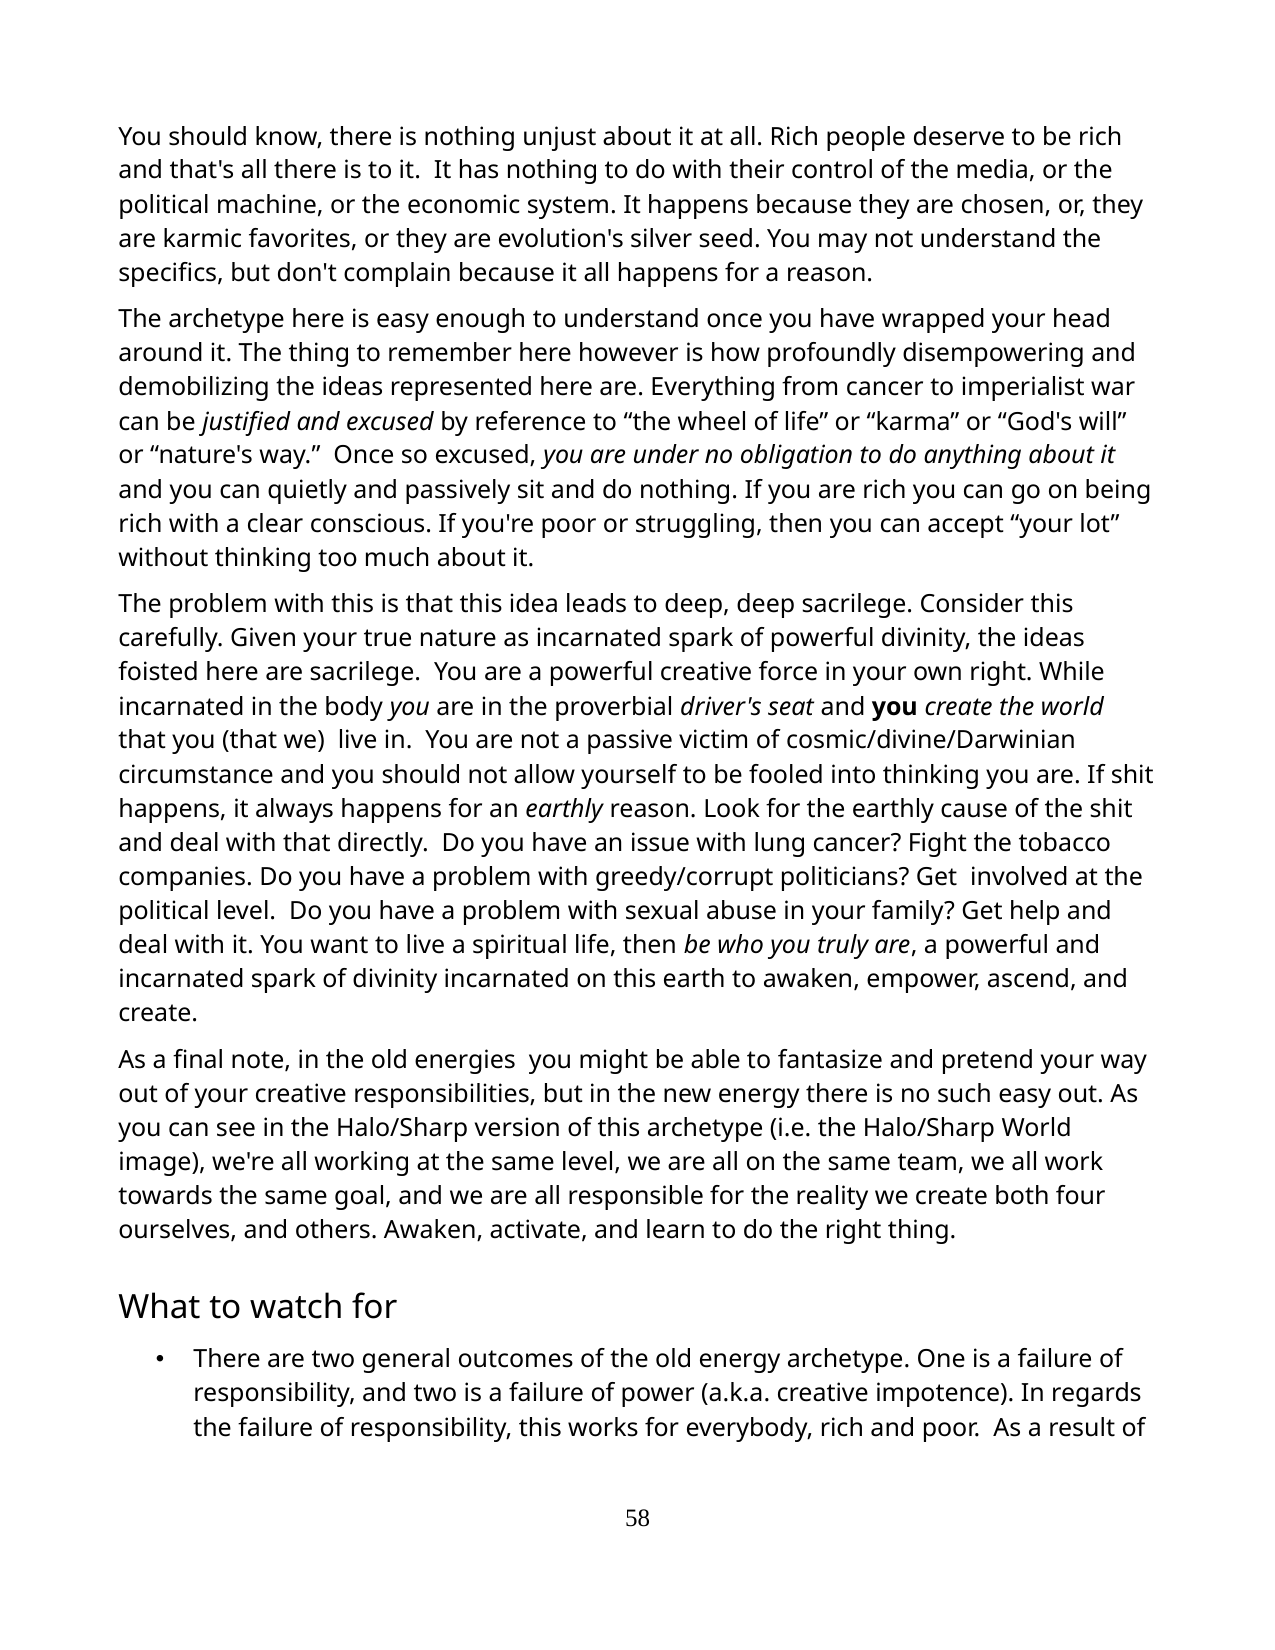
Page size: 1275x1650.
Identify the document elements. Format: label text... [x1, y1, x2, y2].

text The archetype here is easy enough to understand once you have wrapped your head around it. The thing to remember here however is how profoundly disempowering and demobilizing the ideas represented here are. Everything from cancer to imperialist war can be justified and excused by reference to “the wheel of life” or “karma” or “God's will” or “nature's way.” Once so excused, you are under no obligation to do anything about it and you can quietly and passively sit and do nothing. If you are rich you can go on being rich with a clear conscious. If you're poor or struggling, then you can accept “your lot” without thinking too much about it. [118, 301, 1157, 573]
subtitle What to watch for [118, 1283, 1157, 1328]
text You should know, there is nothing unjust about it at all. Rich people deserve to be rich and that's all there is to it. It has nothing to do with their control of the media, or the political machine, or the economic system. It happens because they are chosen, or, they are karmic favorites, or they are evolution's silver seed. You may not understand the specifics, but don't complain because it all happens for a reason. [118, 118, 1157, 288]
text The problem with this is that this idea leads to deep, deep sacrilege. Consider this carefully. Given your true nature as incarnated spark of powerful divinity, the ideas foisted here are sacrilege. You are a powerful creative force in your own right. While incarnated in the body you are in the proverbial driver's seat and you create the world that you (that we) live in. You are not a passive victim of cosmic/divine/Darwinian circumstance and you should not allow yourself to be fooled into thinking you are. If shit happens, it always happens for an earthly reason. Look for the earthly cause of the shit and deal with that directly. Do you have an issue with lung cancer? Fight the tobacco companies. Do you have a problem with greedy/corrupt politicians? Get involved at the political level. Do you have a problem with sexual abuse in your family? Get help and deal with it. You want to live a spiritual life, then be who you truly are, a powerful and incarnated spark of divinity incarnated on this earth to awaken, empower, ascend, and create. [118, 586, 1157, 1029]
list There are two general outcomes of the old energy archetype. One is a failure of responsibility, and two is a failure of power (a.k.a. creative impotence). In regards the failure of responsibility, this works for everybody, rich and poor. As a result of [156, 1341, 1157, 1443]
text As a final note, in the old energies you might be able to fantasize and pretend your way out of your creative responsibilities, but in the new energy there is no such easy out. As you can see in the Halo/Sharp version of this archetype (i.e. the Halo/Sharp World image), we're all working at the same level, we are all on the same team, we all work towards the same goal, and we are all responsible for the reality we create both four ourselves, and others. Awaken, activate, and learn to do the right thing. [118, 1041, 1157, 1246]
